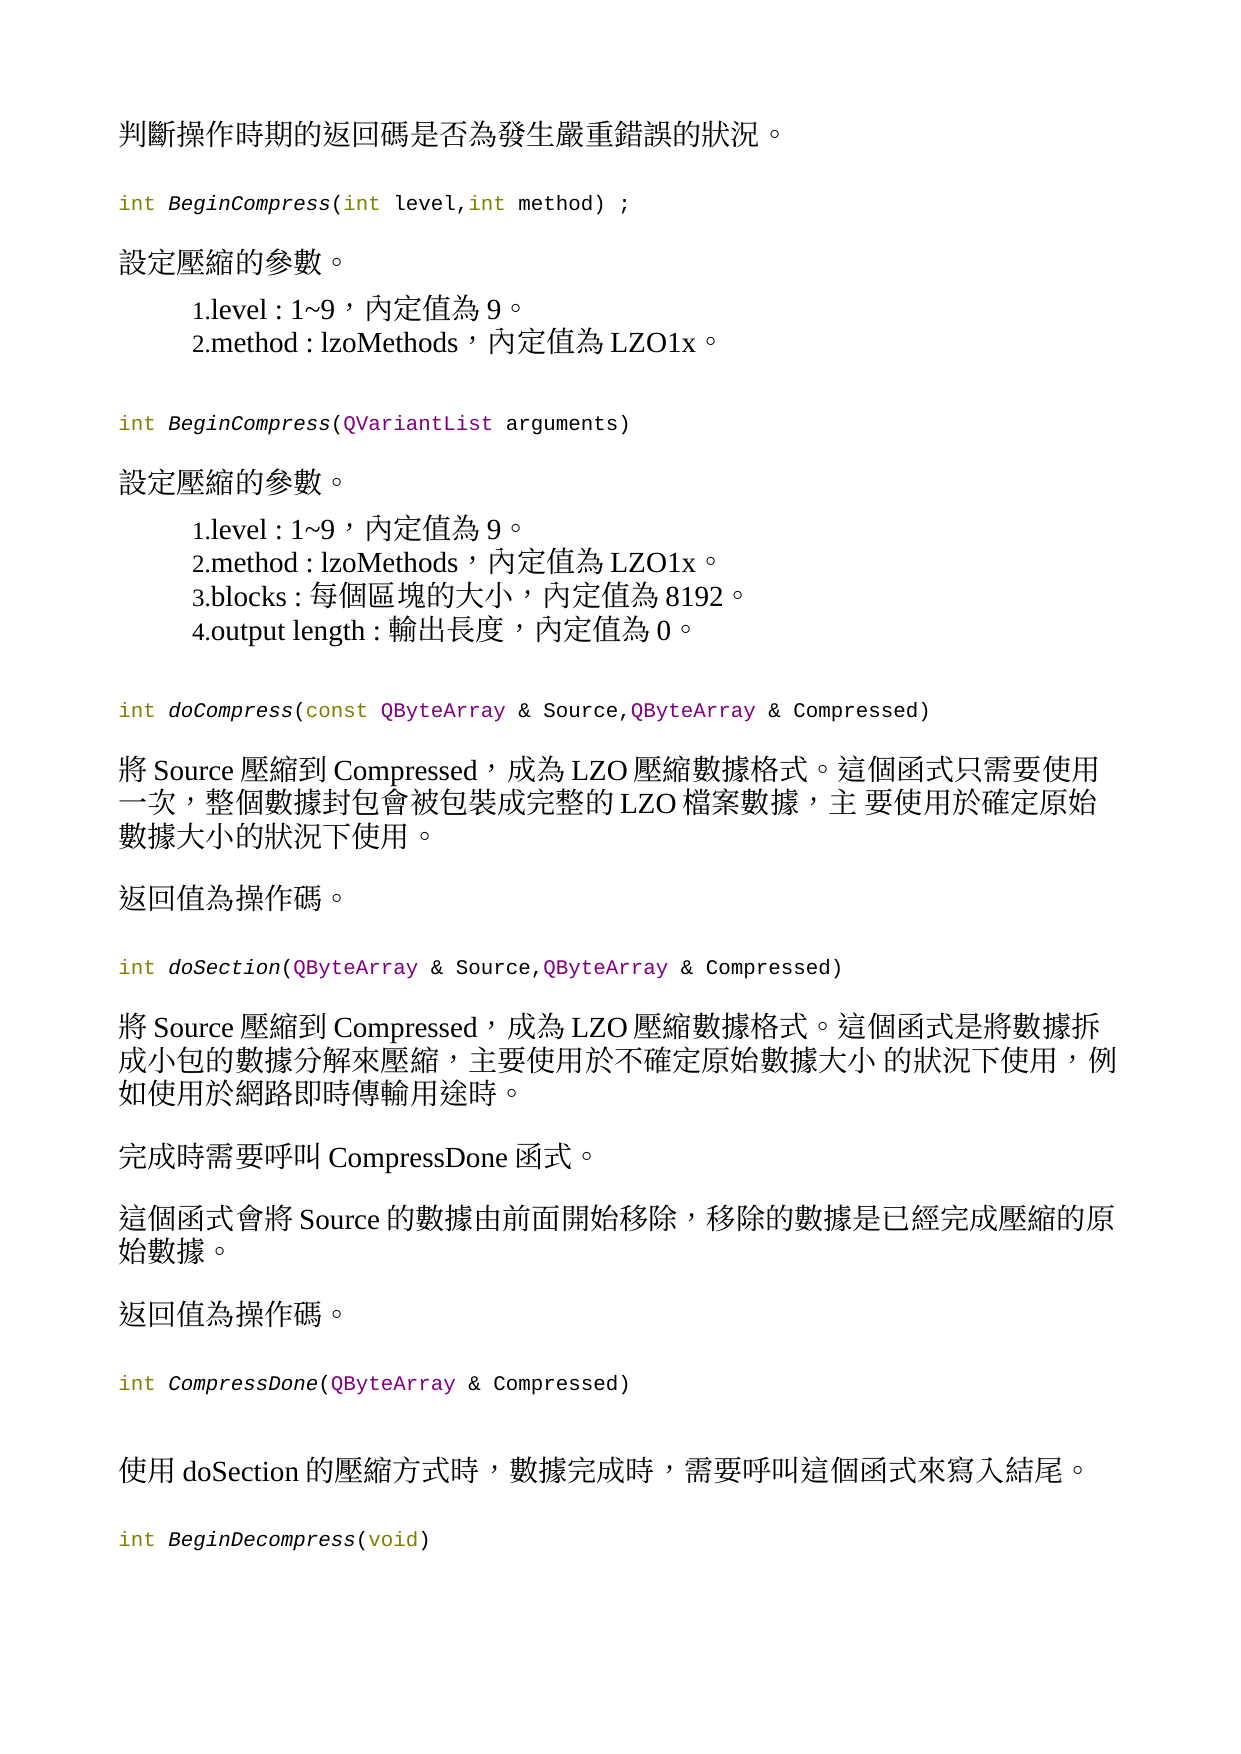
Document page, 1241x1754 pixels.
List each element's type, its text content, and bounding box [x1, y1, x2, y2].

text int doSection(QByteArray & Source,QByteArray & Compressed) [118, 957, 1122, 981]
text 使用doSection的壓縮方式時，數據完成時，需要呼叫這個函式來寫入結尾。 [118, 1426, 1122, 1517]
list method : lzoMethods，內定值為LZO1x。 [118, 326, 1122, 359]
text int CompressDone(QByteArray & Compressed) [118, 1373, 1122, 1396]
text int BeginCompress(int level,int method) ; [118, 193, 1122, 217]
text 判斷操作時期的返回碼是否為發生嚴重錯誤的狀況。 [118, 118, 1122, 180]
text 設定壓縮的參數。 [118, 246, 1122, 279]
text 將Source壓縮到Compressed，成為LZO壓縮數據格式。這個函式是將數據拆成小包的數據分解來壓縮，主要使用於不確定原始數據大小 的狀況下使用，例如使用於網路即時傳輸用途時。 完成時需要呼叫CompressDone函式。 這個函式會將Source的數據由前面開始移除，移除的數據是已經完成壓縮的原始數據。 返回值為操作碼。 [118, 1010, 1122, 1360]
list level : 1~9，內定值為9。 [118, 512, 1122, 546]
text 將Source壓縮到Compressed，成為LZO壓縮數據格式。這個函式只需要使用一次，整個數據封包會被包裝成完整的LZO檔案數據，主 要使用於確定原始數據大小的狀況下使用。 返回值為操作碼。 [118, 753, 1122, 945]
list blocks : 每個區塊的大小，內定值為8192。 [118, 579, 1122, 613]
text int doCompress(const QByteArray & Source,QByteArray & Compressed) [118, 700, 1122, 724]
text int BeginCompress(QVariantList arguments) [118, 413, 1122, 437]
list level : 1~9，內定值為9。 [118, 292, 1122, 326]
list output length : 輸出長度，內定值為0。 [118, 613, 1122, 646]
text int BeginDecompress(void) [118, 1529, 1122, 1553]
text 設定壓縮的參數。 [118, 466, 1122, 499]
list method : lzoMethods，內定值為LZO1x。 [118, 546, 1122, 579]
